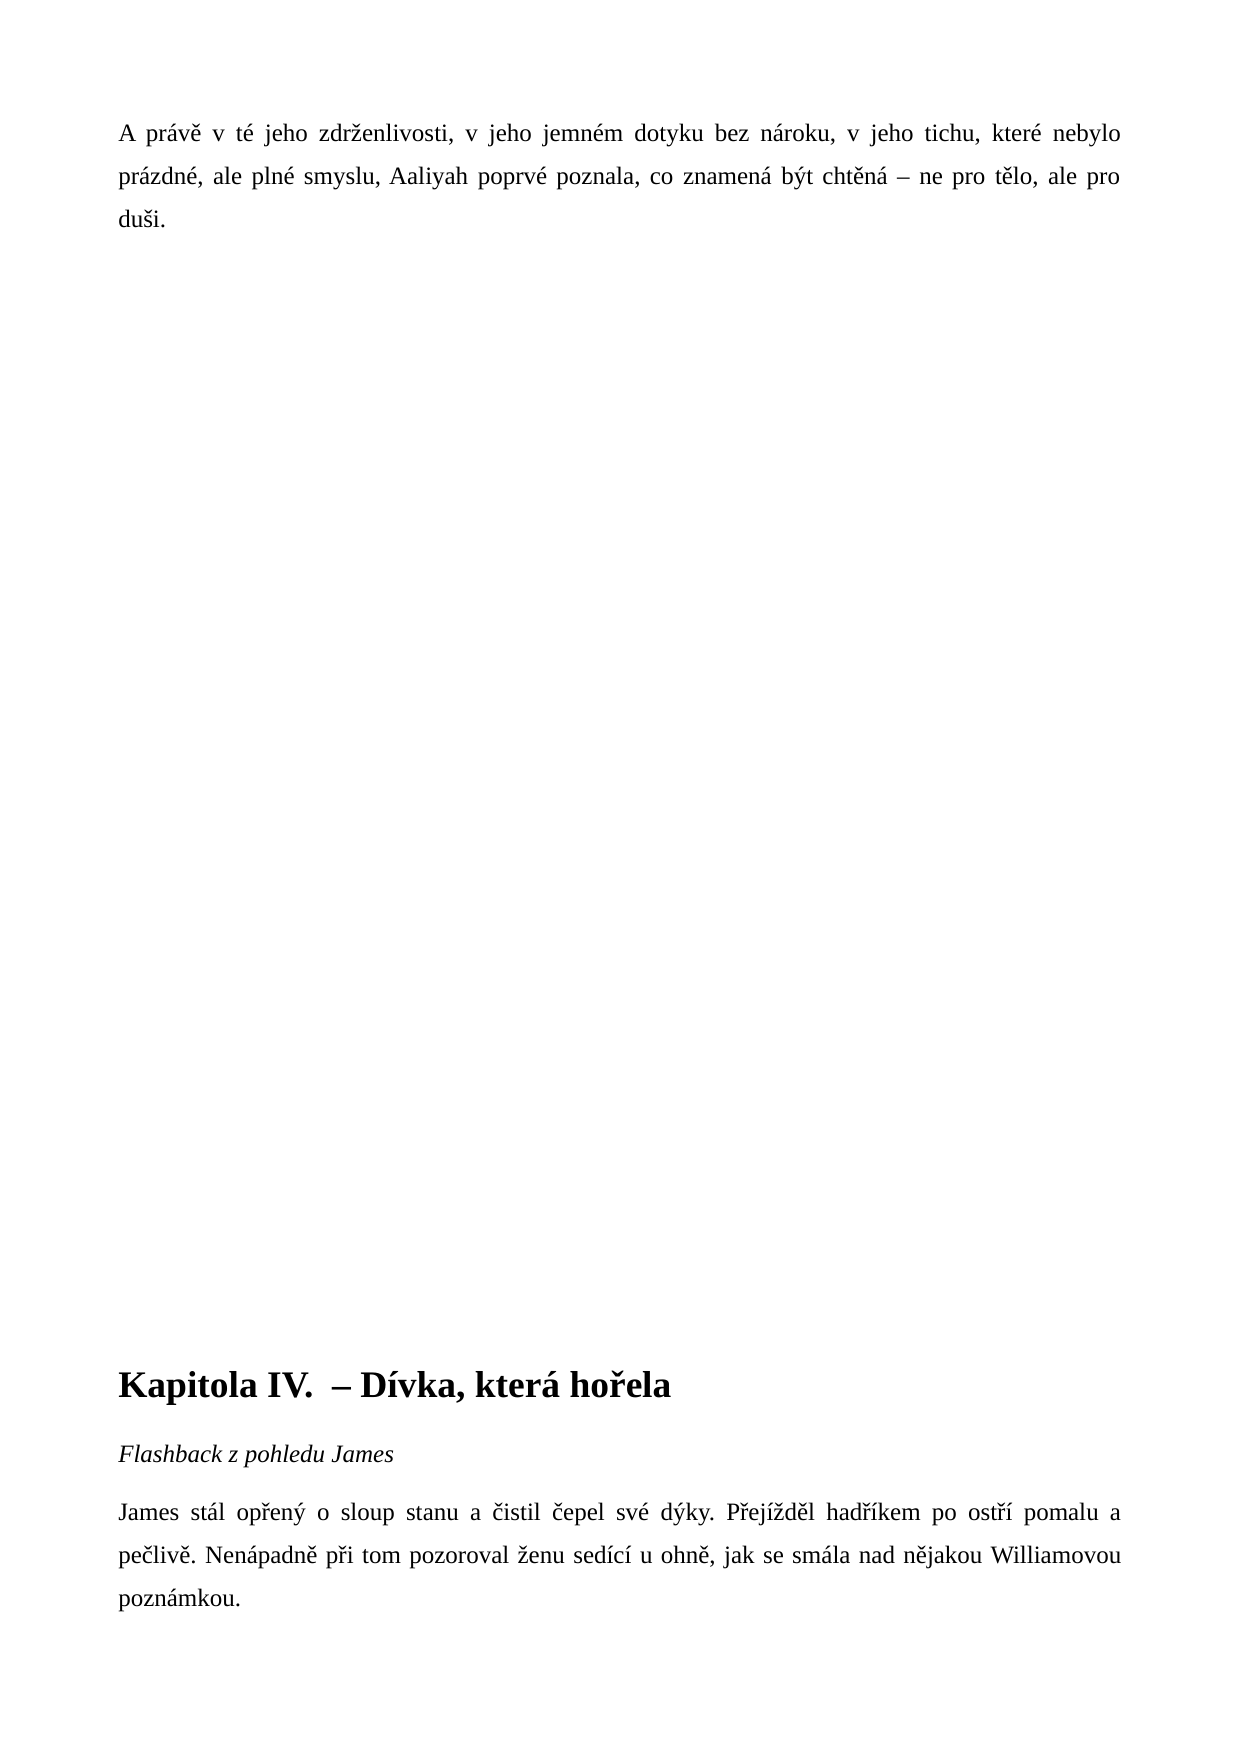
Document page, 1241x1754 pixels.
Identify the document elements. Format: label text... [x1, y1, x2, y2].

text James stál opřený o sloup stanu a čistil čepel své dýky. Přejížděl hadříkem po ostří pomalu a pečlivě. Nenápadně při tom pozoroval ženu sedící u ohně, jak se smála nad nějakou Williamovou poznámkou. [118, 1497, 1122, 1612]
subtitle Kapitola IV. – Dívka, která hořela [118, 1362, 1122, 1405]
text A právě v té jeho zdrženlivosti, v jeho jemném dotyku bez nároku, v jeho tichu, které nebylo prázdné, ale plné smyslu, Aaliyah poprvé poznala, co znamená být chtěná – ne pro tělo, ale pro duši. [118, 118, 1122, 233]
text Flashback z pohledu James [118, 1439, 1122, 1468]
